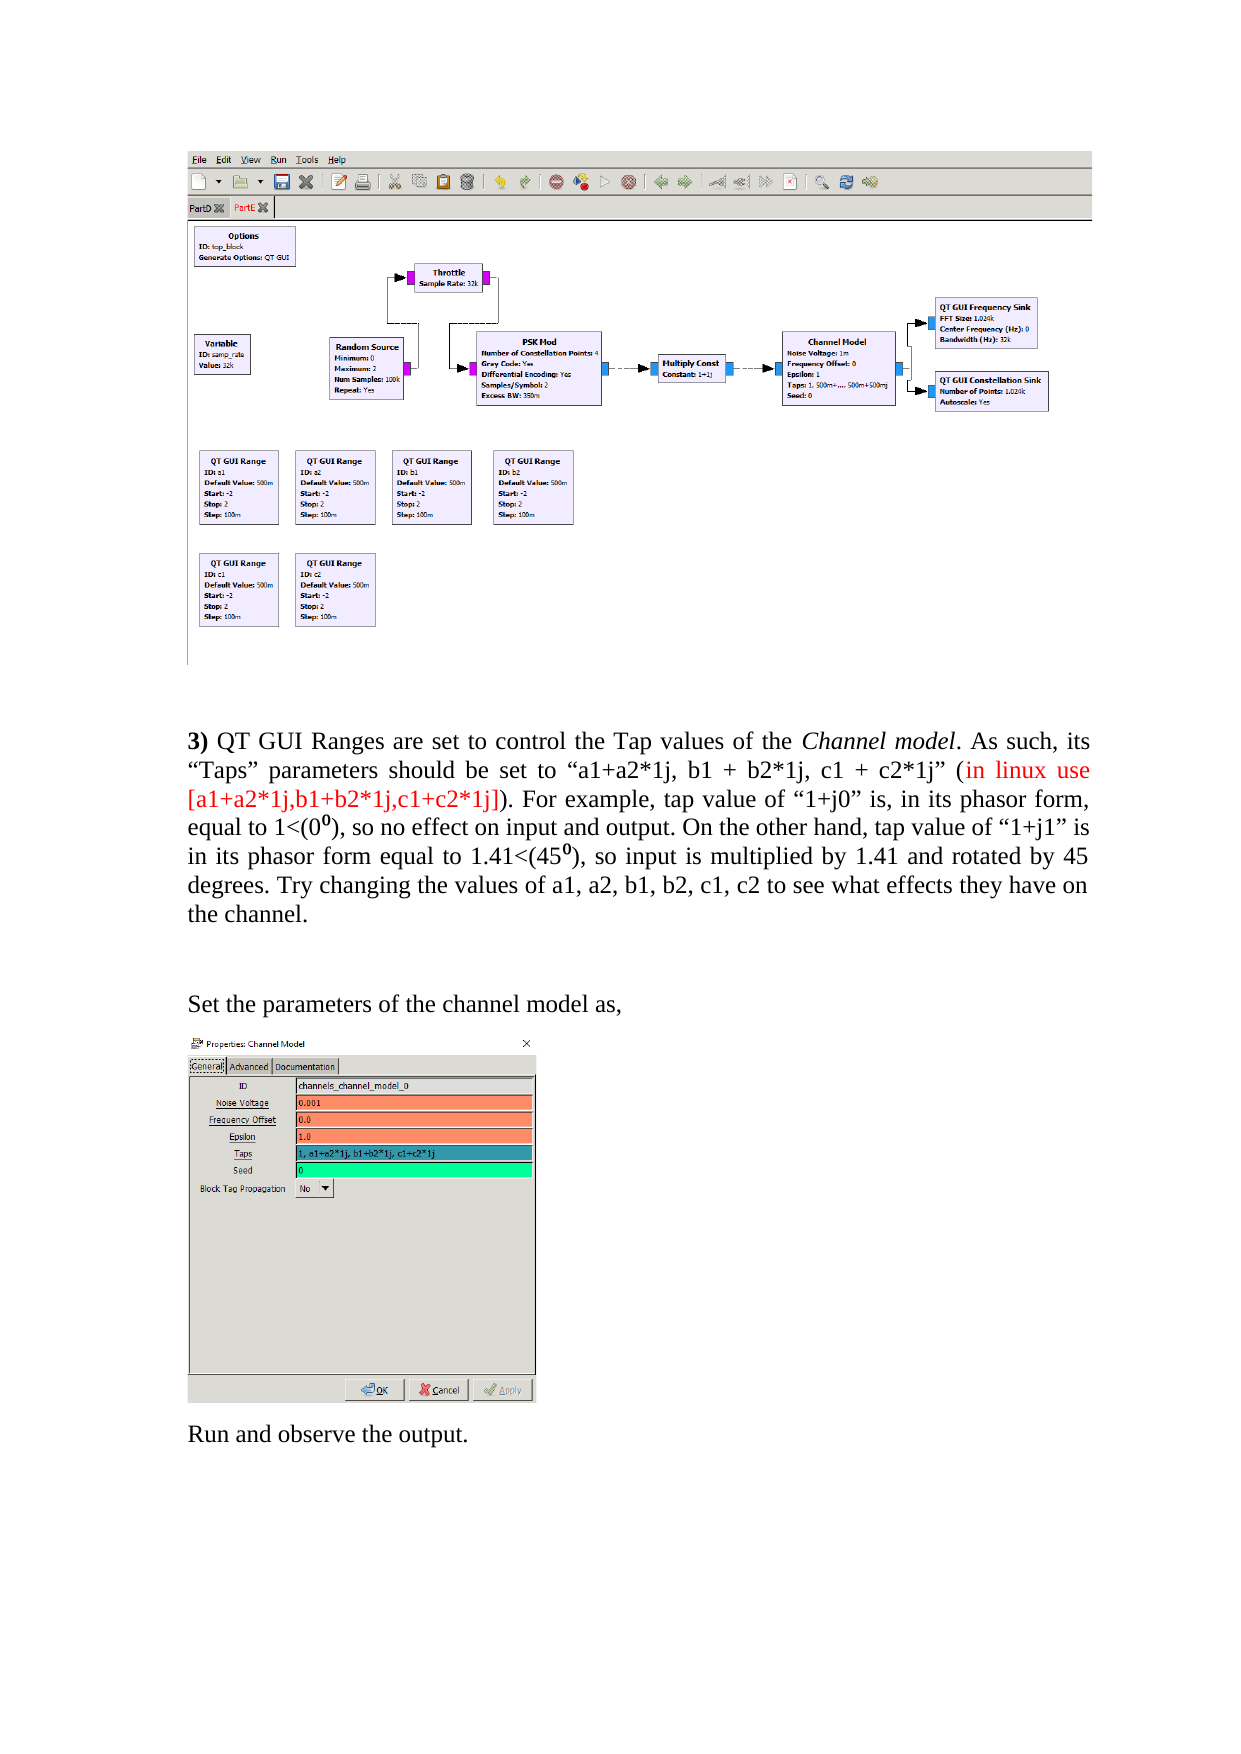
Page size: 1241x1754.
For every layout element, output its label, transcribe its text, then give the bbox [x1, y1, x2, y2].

text 3) QT GUI Ranges are set to control the Tap values of the Channel model. As such, its “Taps” parameters should be set to “a1+a2*1j, b1 + b2*1j, c1 + c2*1j” (in linux use [a1+a2*1j,b1+b2*1j,c1+c2*1j]). For example, tap value of “1+j0” is, in its phasor form, equal to 1<(0⁰), so no effect on input and output. On the other hand, tap value of “1+j1” is in its phasor form equal to 1.41<(45⁰), so input is multiplied by 1.41 and rotated by 45 degrees. Try changing the values of a1, a2, b1, b2, c1, c2 to see what effects they have on the channel. [187, 726, 1090, 927]
text Set the parameters of the channel model as, [187, 989, 1090, 1018]
text Run and observe the output. [187, 1419, 1090, 1448]
